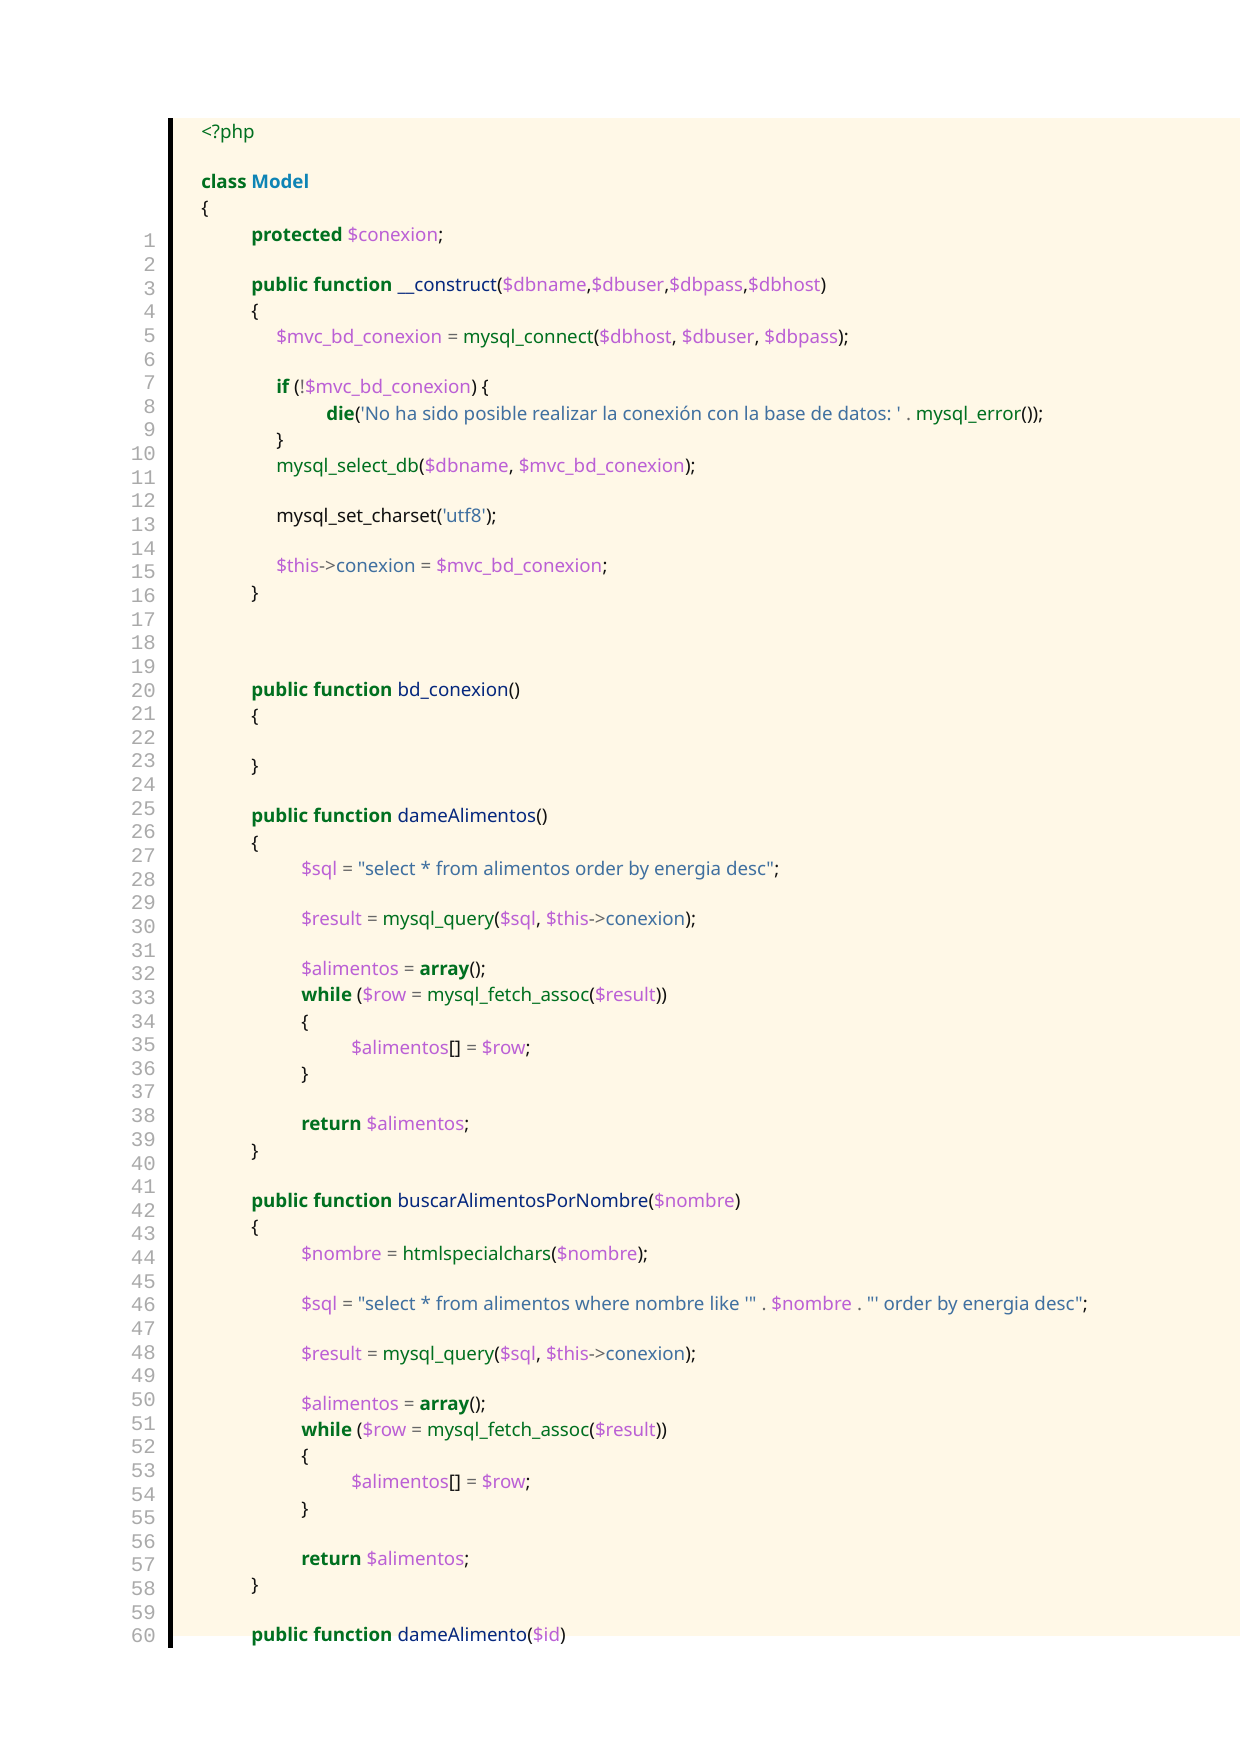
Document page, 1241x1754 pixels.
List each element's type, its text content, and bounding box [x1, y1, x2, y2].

table_header 1 2 3 4 5 6 7 8 9 10 11 12 13 14 15 16 17 18 19 20 21 22 23 24 25 26 27 28 29 30 31 32 33 34 35 36 37 38 39 40 41 42 43 44 45 46 47 48 49 50 51 52 53 54 55 56 57 58 59 60 61 62 63 64 65 66 67 68 69 70 71 72 73 74 75 76 77 78 79 80 81 82 83 84 85 86 87 88 89 90 91 92 93 94 95 96 97 98 99 100 101 102 [118, 118, 168, 1636]
